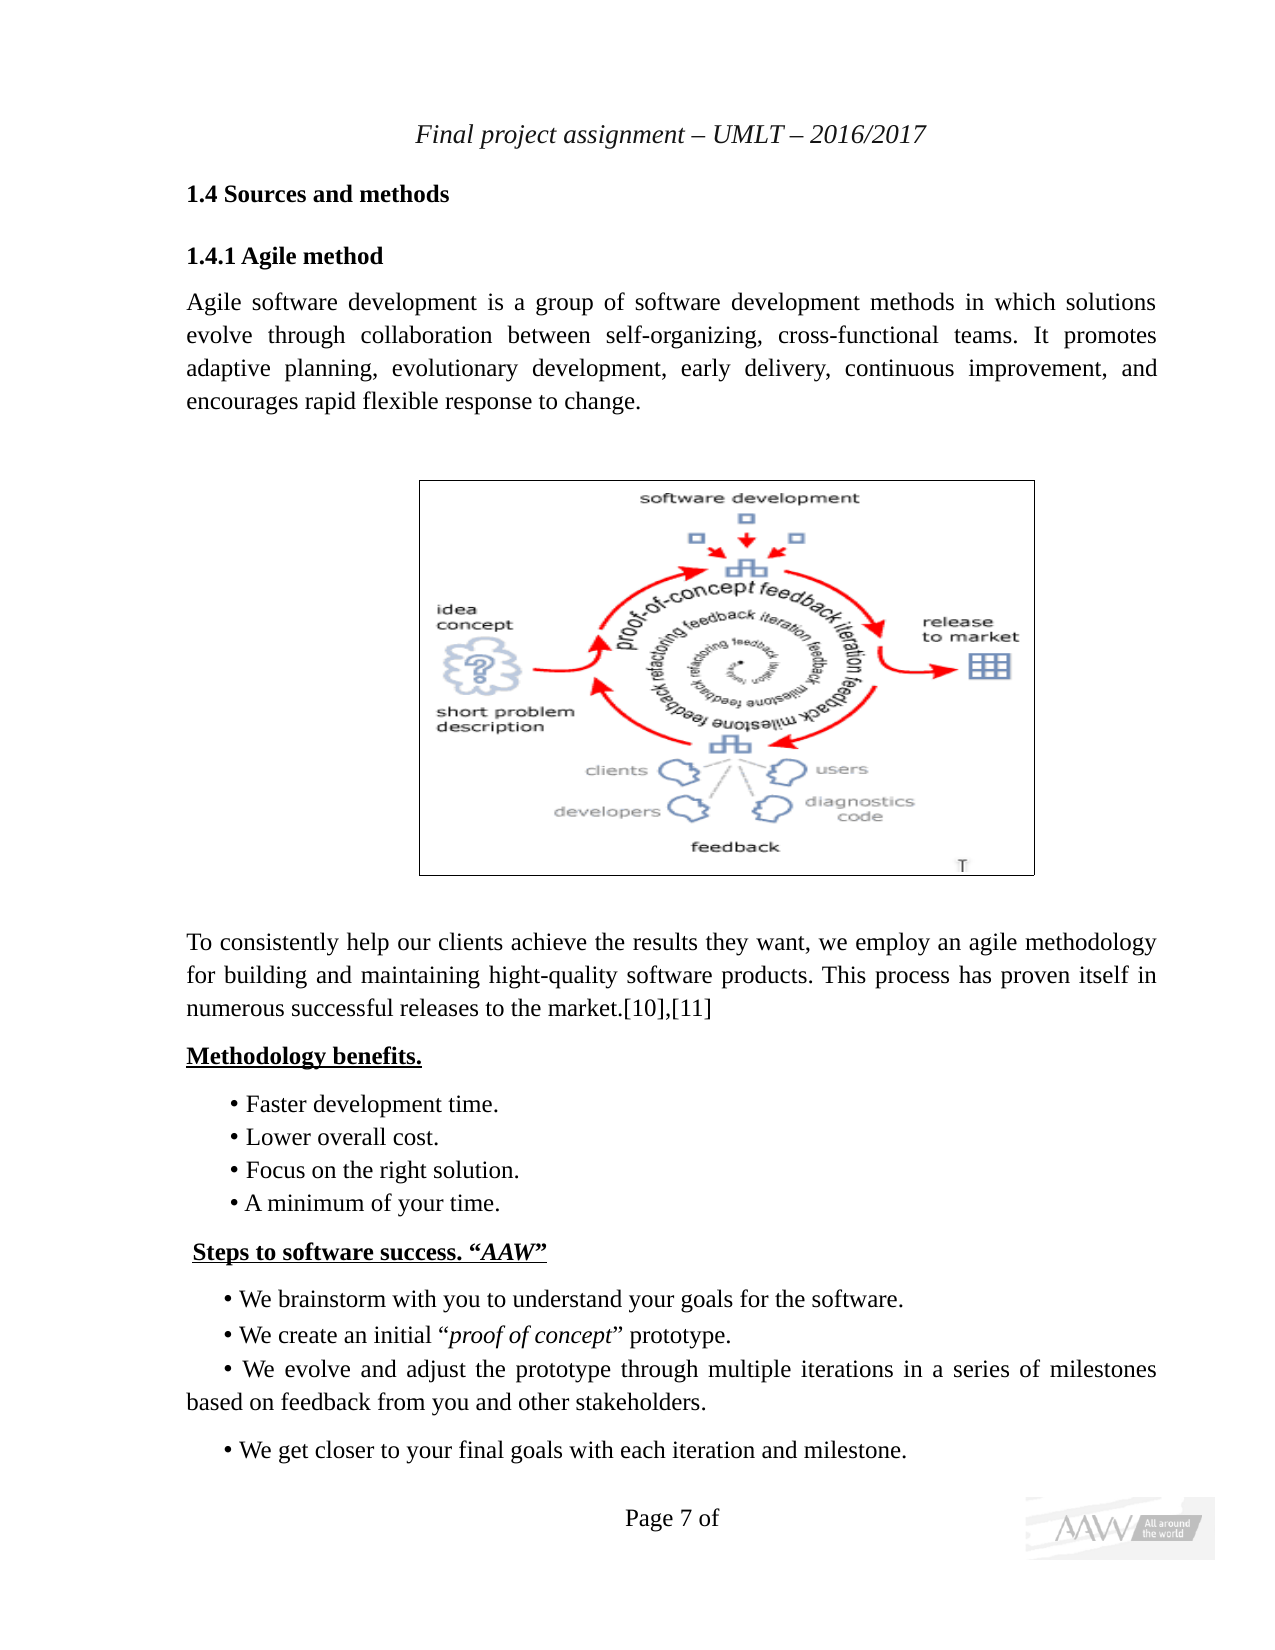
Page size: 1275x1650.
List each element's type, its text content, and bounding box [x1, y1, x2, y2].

subtitle 1.4.1 Agile method [186, 241, 1158, 270]
text Agile software development is a group of software development methods in which solutions evolve through collaboration between self-organizing, cross-functional teams. It promotes adaptive planning, evolutionary development, early delivery, continuous improvement, and encourages rapid flexible response to change. [186, 287, 1158, 415]
text To consistently help our clients achieve the results they want, we employ an agile methodology for building and maintaining hight-quality software products. This process has proven itself in numerous successful releases to the market.[10],[11] [186, 927, 1158, 1022]
list Focus on the right solution. [230, 1156, 1158, 1184]
text Steps to software success. “AAW” [186, 1237, 1158, 1265]
picture [422, 483, 1032, 872]
text Methodology benefits. [186, 1041, 1158, 1070]
title 1.4 Sources and methods [186, 179, 1158, 207]
list We evolve and adjust the prototype through multiple iterations in a series of milestones based on feedback from you and other stakeholders. [186, 1354, 1158, 1415]
list We create an initial “proof of concept” prototype. [223, 1321, 1158, 1349]
list Lower overall cost. [230, 1122, 1158, 1151]
list We brainstorm with you to understand your goals for the software. [223, 1284, 1158, 1313]
picture [1025, 1497, 1215, 1560]
list We get closer to your final goals with each iteration and milestone. [223, 1435, 1158, 1463]
list Faster development time. [230, 1089, 1158, 1118]
list A minimum of your time. [230, 1188, 1158, 1217]
